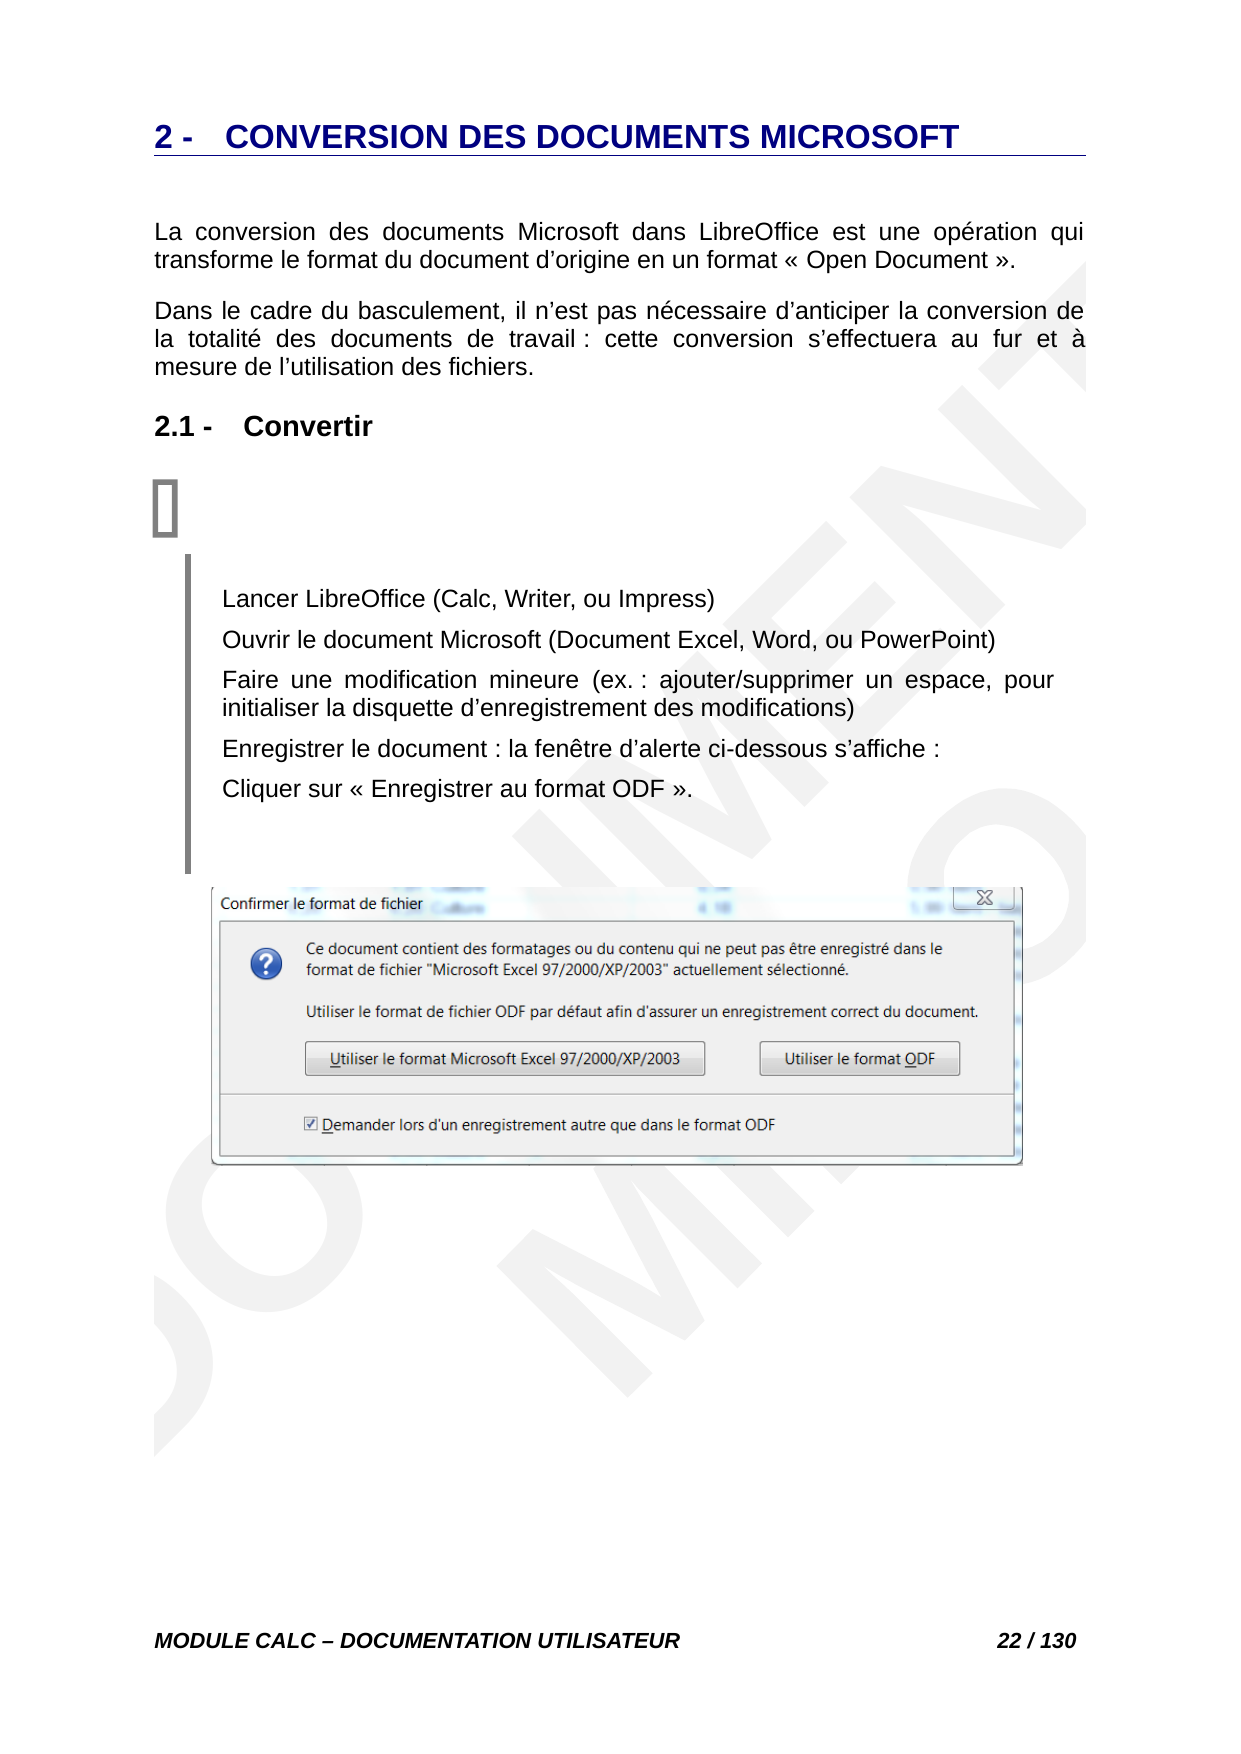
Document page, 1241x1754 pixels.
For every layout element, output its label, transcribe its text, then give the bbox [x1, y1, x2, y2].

text Faire une modification mineure (ex. : ajouter/supprimer un espace, pour initialiser la disquette d’enregistrement des modifications) [191, 635, 1086, 703]
text Cliquer sur « Enregistrer au format ODF ». [191, 744, 1086, 803]
text Lancer LibreOffice (Calc, Writer, ou Impress) [191, 554, 1086, 594]
text Dans le cadre du basculement, il n’est pas nécessaire d’anticiper la conversion de la totalité des documents de travail : cette conversion s’effectuera au fur et à mesure de l’utilisation des fichiers. [154, 297, 1086, 381]
text La conversion des documents Microsoft dans LibreOffice est une opération qui transforme le format du document d’origine en un format « Open Document ». [154, 218, 1086, 273]
text Enregistrer le document : la fenêtre d’alerte ci-dessous s’affiche : [191, 703, 1086, 744]
text 8 [151, 451, 1086, 554]
subtitle Convertir [154, 410, 1086, 443]
text Ouvrir le document Microsoft (Document Excel, Word, ou PowerPoint) [191, 594, 1086, 635]
picture [211, 887, 1023, 1166]
subtitle conversion des documents Microsoft [154, 118, 1086, 155]
